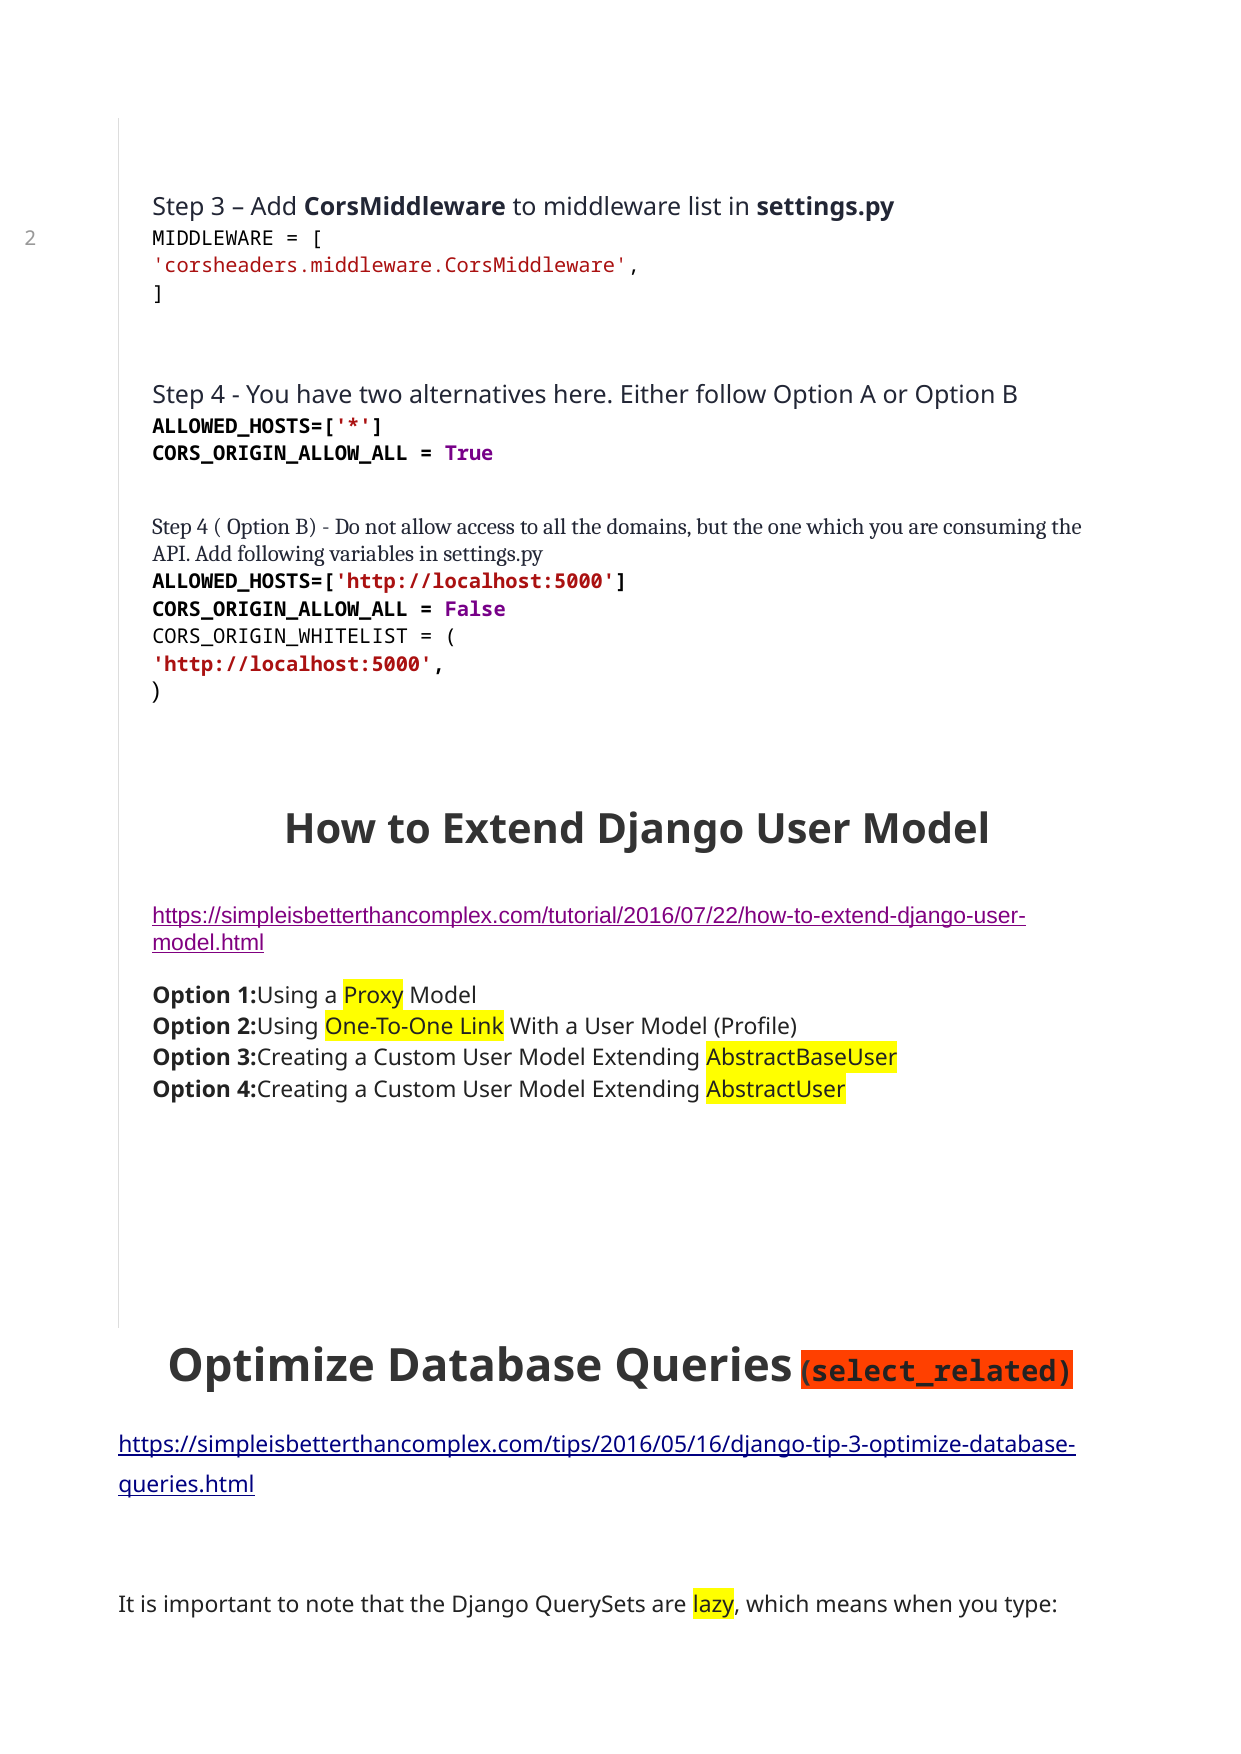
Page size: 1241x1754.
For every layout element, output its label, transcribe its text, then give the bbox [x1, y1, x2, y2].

text ] [119, 278, 1122, 306]
text Step 4 ( Option B) - Do not allow access to all the domains, but the one which you are consuming the API. Add following variables in settings.py [119, 514, 1122, 567]
text ALLOWED_HOSTS=['*'] [119, 411, 1122, 439]
text CORS_ORIGIN_ALLOW_ALL = False [119, 594, 1122, 622]
subtitle Step 3 – Add CorsMiddleware to middleware list in settings.py [119, 189, 1122, 223]
text 2 [0, 223, 36, 251]
text MIDDLEWARE = [ [119, 223, 1122, 251]
subtitle Option 4:Creating a Custom User Model Extending AbstractUser [119, 1073, 1122, 1104]
text https://simpleisbetterthancomplex.com/tips/2016/05/16/django-tip-3-optimize-database-queries.html [118, 1428, 1122, 1499]
subtitle Option 1:Using a Proxy Model [119, 979, 1122, 1010]
subtitle Option 3:Creating a Custom User Model Extending AbstractBaseUser [119, 1041, 1122, 1073]
subtitle Optimize Database Queries (select_related) [118, 1332, 1122, 1394]
subtitle Step 4 - You have two alternatives here. Either follow Option A or Option B [119, 377, 1122, 411]
text https://simpleisbetterthancomplex.com/tutorial/2016/07/22/how-to-extend-django-user-model.html [119, 902, 1122, 955]
text CORS_ORIGIN_WHITELIST = ( [119, 622, 1122, 650]
text ALLOWED_HOSTS=['http://localhost:5000'] [119, 567, 1122, 594]
text CORS_ORIGIN_ALLOW_ALL = True [119, 439, 1122, 467]
subtitle How to Extend Django User Model [119, 798, 1122, 855]
text It is important to note that the Django QuerySets are lazy, which means when you type: [118, 1588, 1122, 1619]
subtitle Option 2:Using One-To-One Link With a User Model (Profile) [119, 1010, 1122, 1041]
text 'http://localhost:5000', [119, 650, 1122, 677]
text 'corsheaders.middleware.CorsMiddleware', [119, 251, 1122, 278]
text ) [119, 677, 1122, 704]
